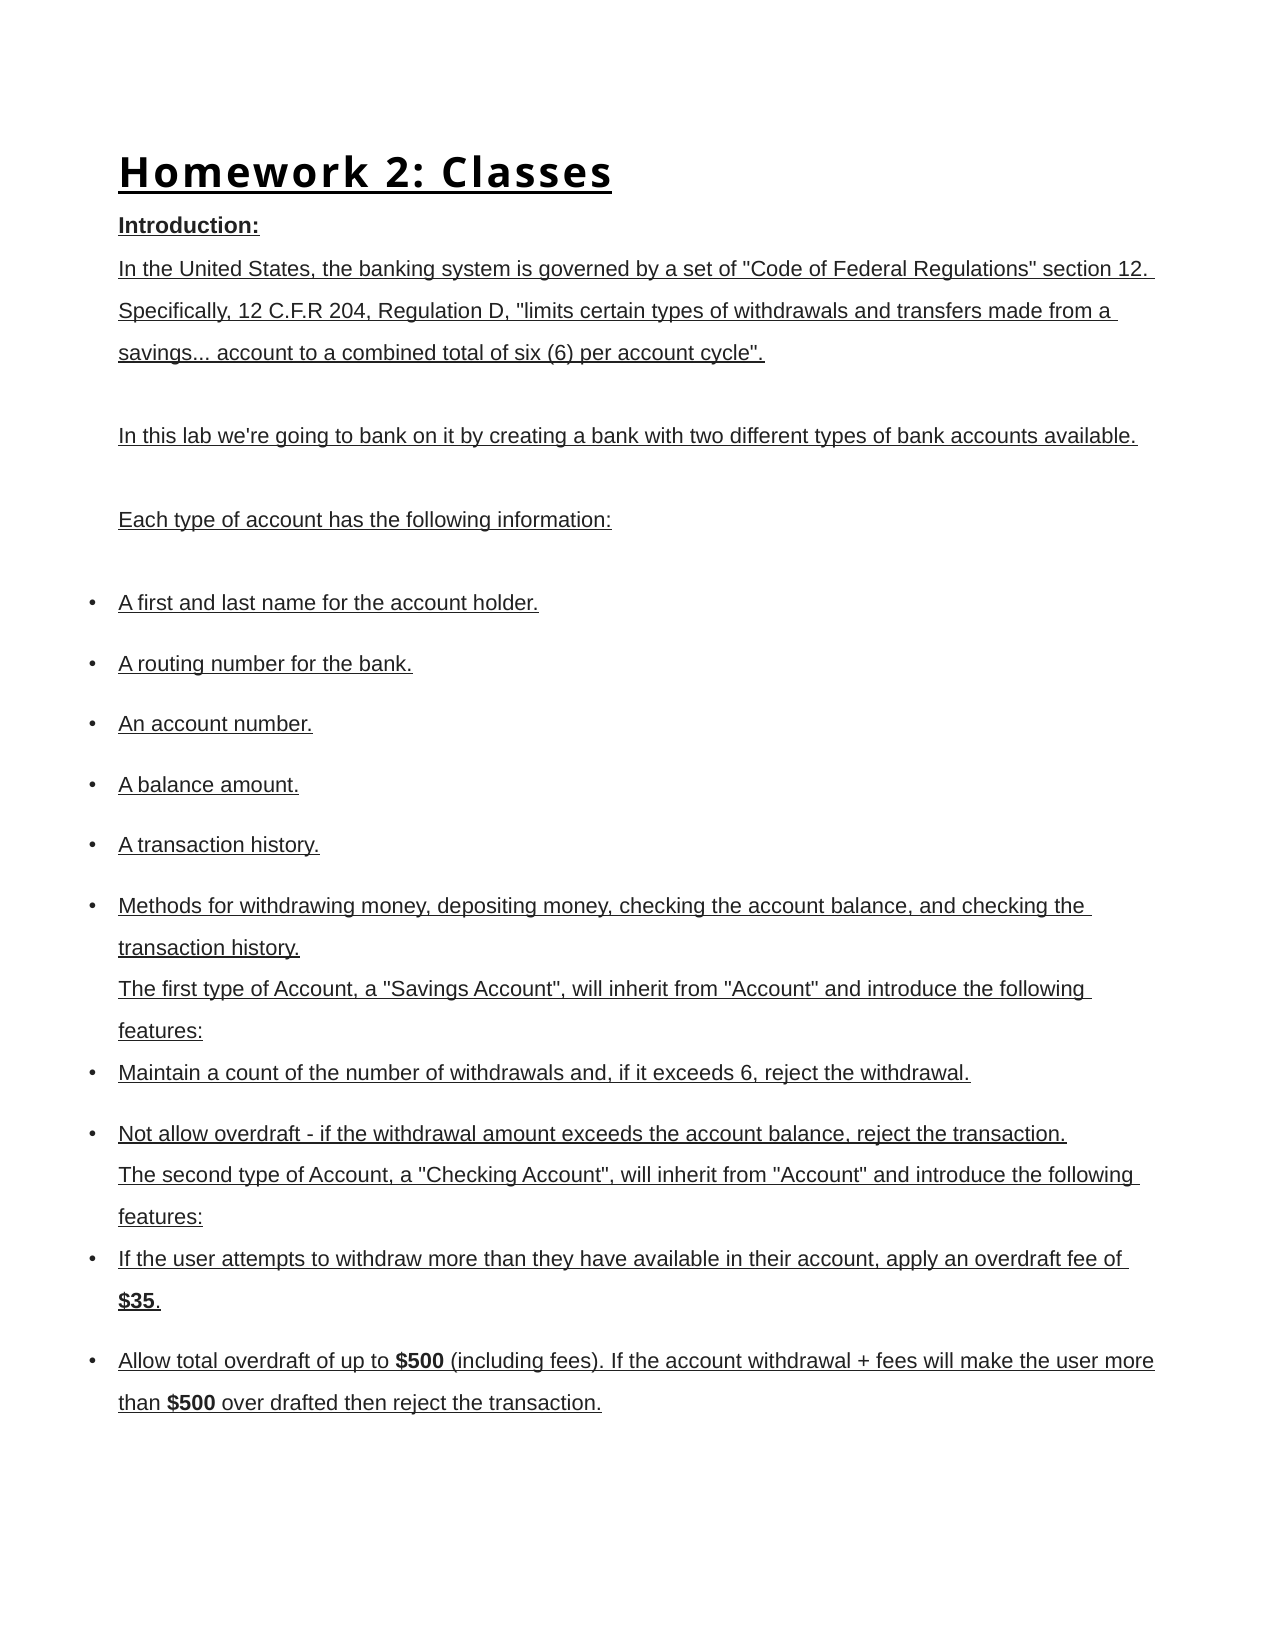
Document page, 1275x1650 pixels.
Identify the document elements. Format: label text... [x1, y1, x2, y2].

list Allow total overdraft of up to $500 (including fees). If the account withdrawal + fees will make the user more than $500 over drafted then reject the transaction. [118, 1348, 1157, 1415]
list A first and last name for the account holder. [118, 590, 1157, 615]
subtitle Homework 2: Classes [118, 143, 1157, 200]
list Maintain a count of the number of withdrawals and, if it exceeds 6, reject the withdrawal. [118, 1060, 1157, 1085]
list A balance amount. [118, 772, 1157, 797]
list Not allow overdraft - if the withdrawal amount exceeds the account balance, reject the transaction. [118, 1120, 1157, 1146]
list A routing number for the bank. [118, 651, 1157, 676]
text Introduction: [118, 212, 1157, 239]
text In this lab we're going to bank on it by creating a bank with two different types of bank accounts available. [118, 423, 1157, 448]
text Each type of account has the following information: [118, 507, 1157, 532]
list A transaction history. [118, 832, 1157, 857]
list If the user attempts to withdraw more than they have available in their account, apply an overdraft fee of $35. [118, 1246, 1157, 1313]
list An account number. [118, 711, 1157, 736]
list Methods for withdrawing money, depositing money, checking the account balance, and checking the transaction history. [118, 893, 1157, 960]
text The first type of Account, a "Savings Account", will inherit from "Account" and introduce the following features: [118, 976, 1157, 1043]
text The second type of Account, a "Checking Account", will inherit from "Account" and introduce the following features: [118, 1162, 1157, 1229]
text In the United States, the banking system is governed by a set of "Code of Federal Regulations" section 12. Specifically, 12 C.F.R 204, Regulation D, "limits certain types of withdrawals and transfers made from a savings... account to a combined total of six (6) per account cycle". [118, 256, 1157, 365]
